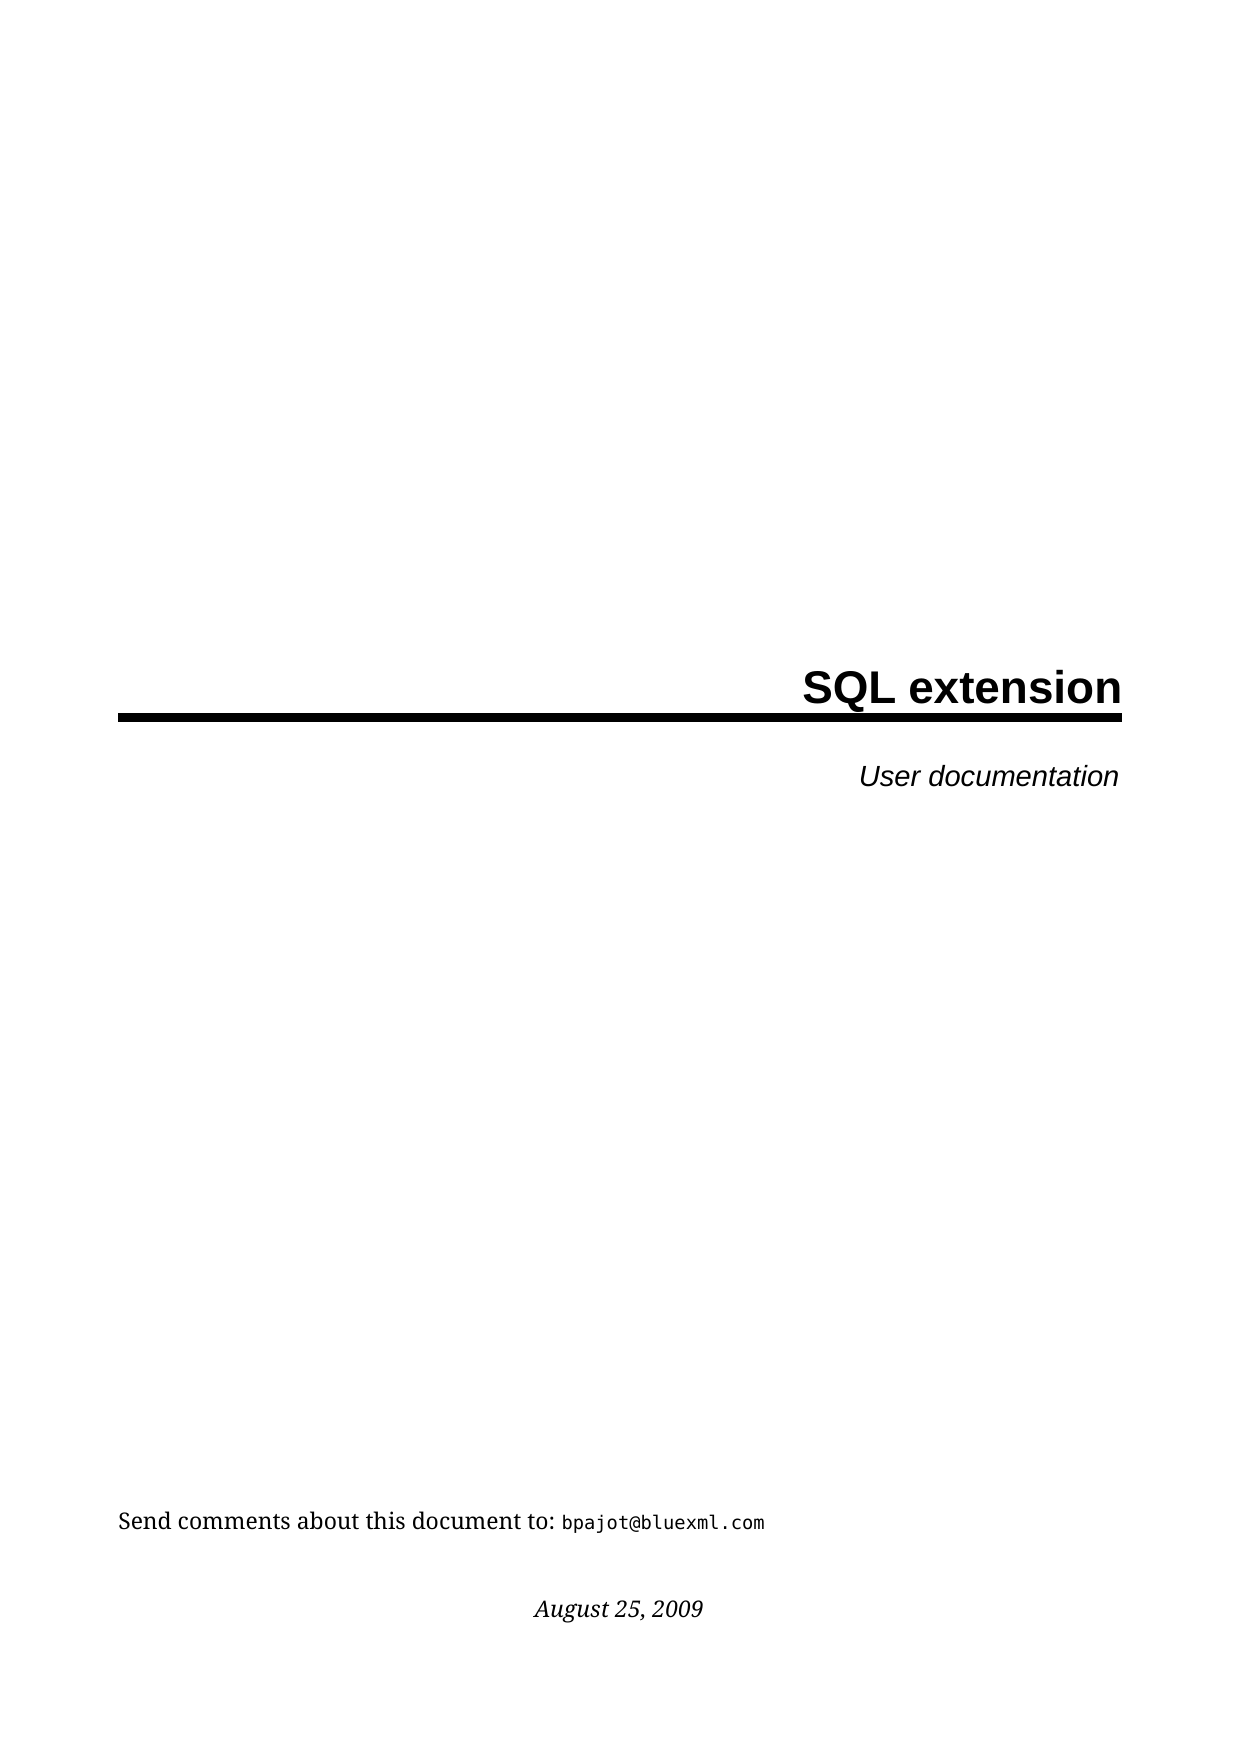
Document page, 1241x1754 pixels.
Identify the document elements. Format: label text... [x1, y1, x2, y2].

title SQL extension [118, 661, 1122, 713]
subtitle User documentation [118, 759, 1122, 793]
text August 25, 2009 [118, 1593, 1122, 1624]
text Send comments about this document to: bpajot@bluexml.com [118, 1505, 1122, 1536]
